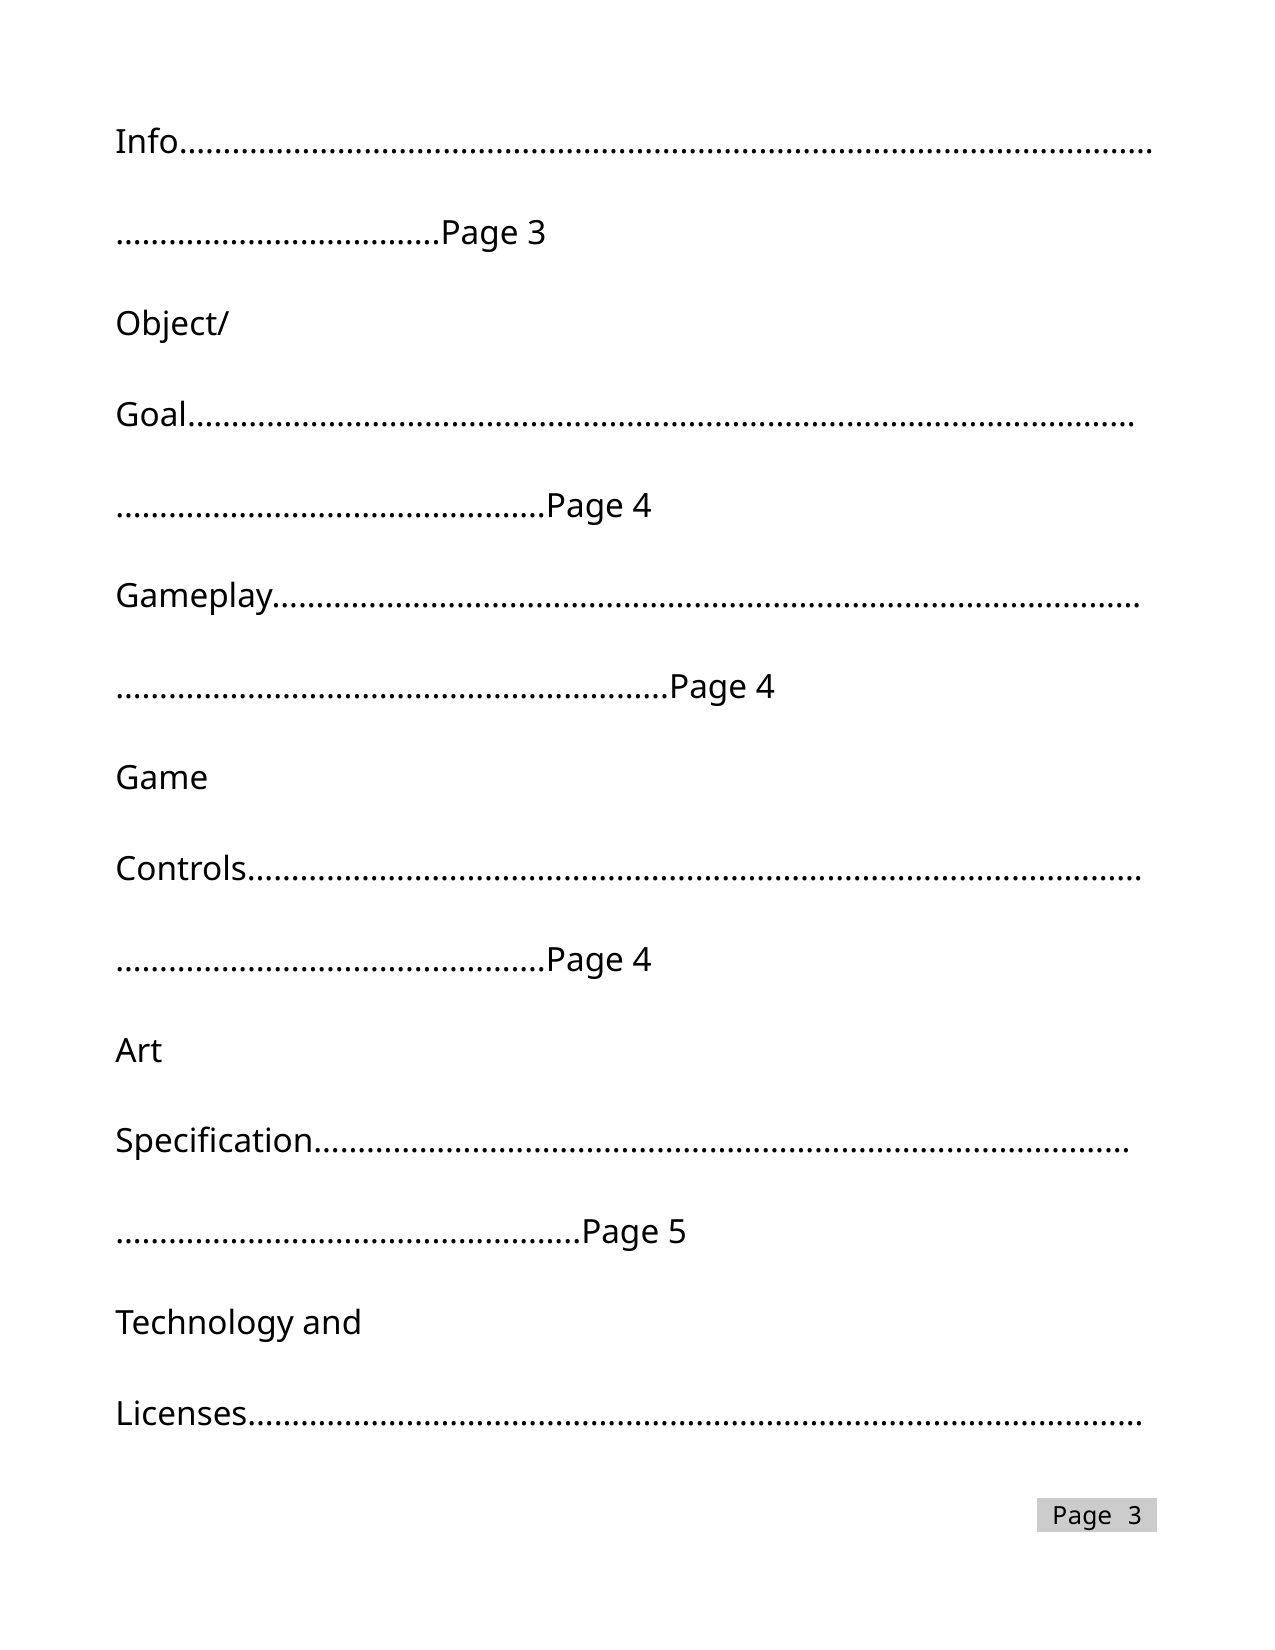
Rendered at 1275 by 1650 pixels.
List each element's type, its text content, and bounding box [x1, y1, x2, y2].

text Object/Goal………………………………………………………………………………………………………………………………………….Page 4 [115, 300, 1157, 527]
text Art Specification………………………………………………………………………………………………………………………………..Page 5 [115, 1026, 1157, 1253]
text Technology and Licenses………………………………………………………………………………………… [115, 1299, 1157, 1435]
text Gameplay……………………………………………………………………………………………………………………………………………...Page 4 [115, 572, 1157, 708]
text Game Controls…………………………………………………………………………………………………………………………………….Page 4 [115, 754, 1157, 981]
text Info………………………………………………………………………………………………………………………………….Page 3 [115, 118, 1157, 254]
